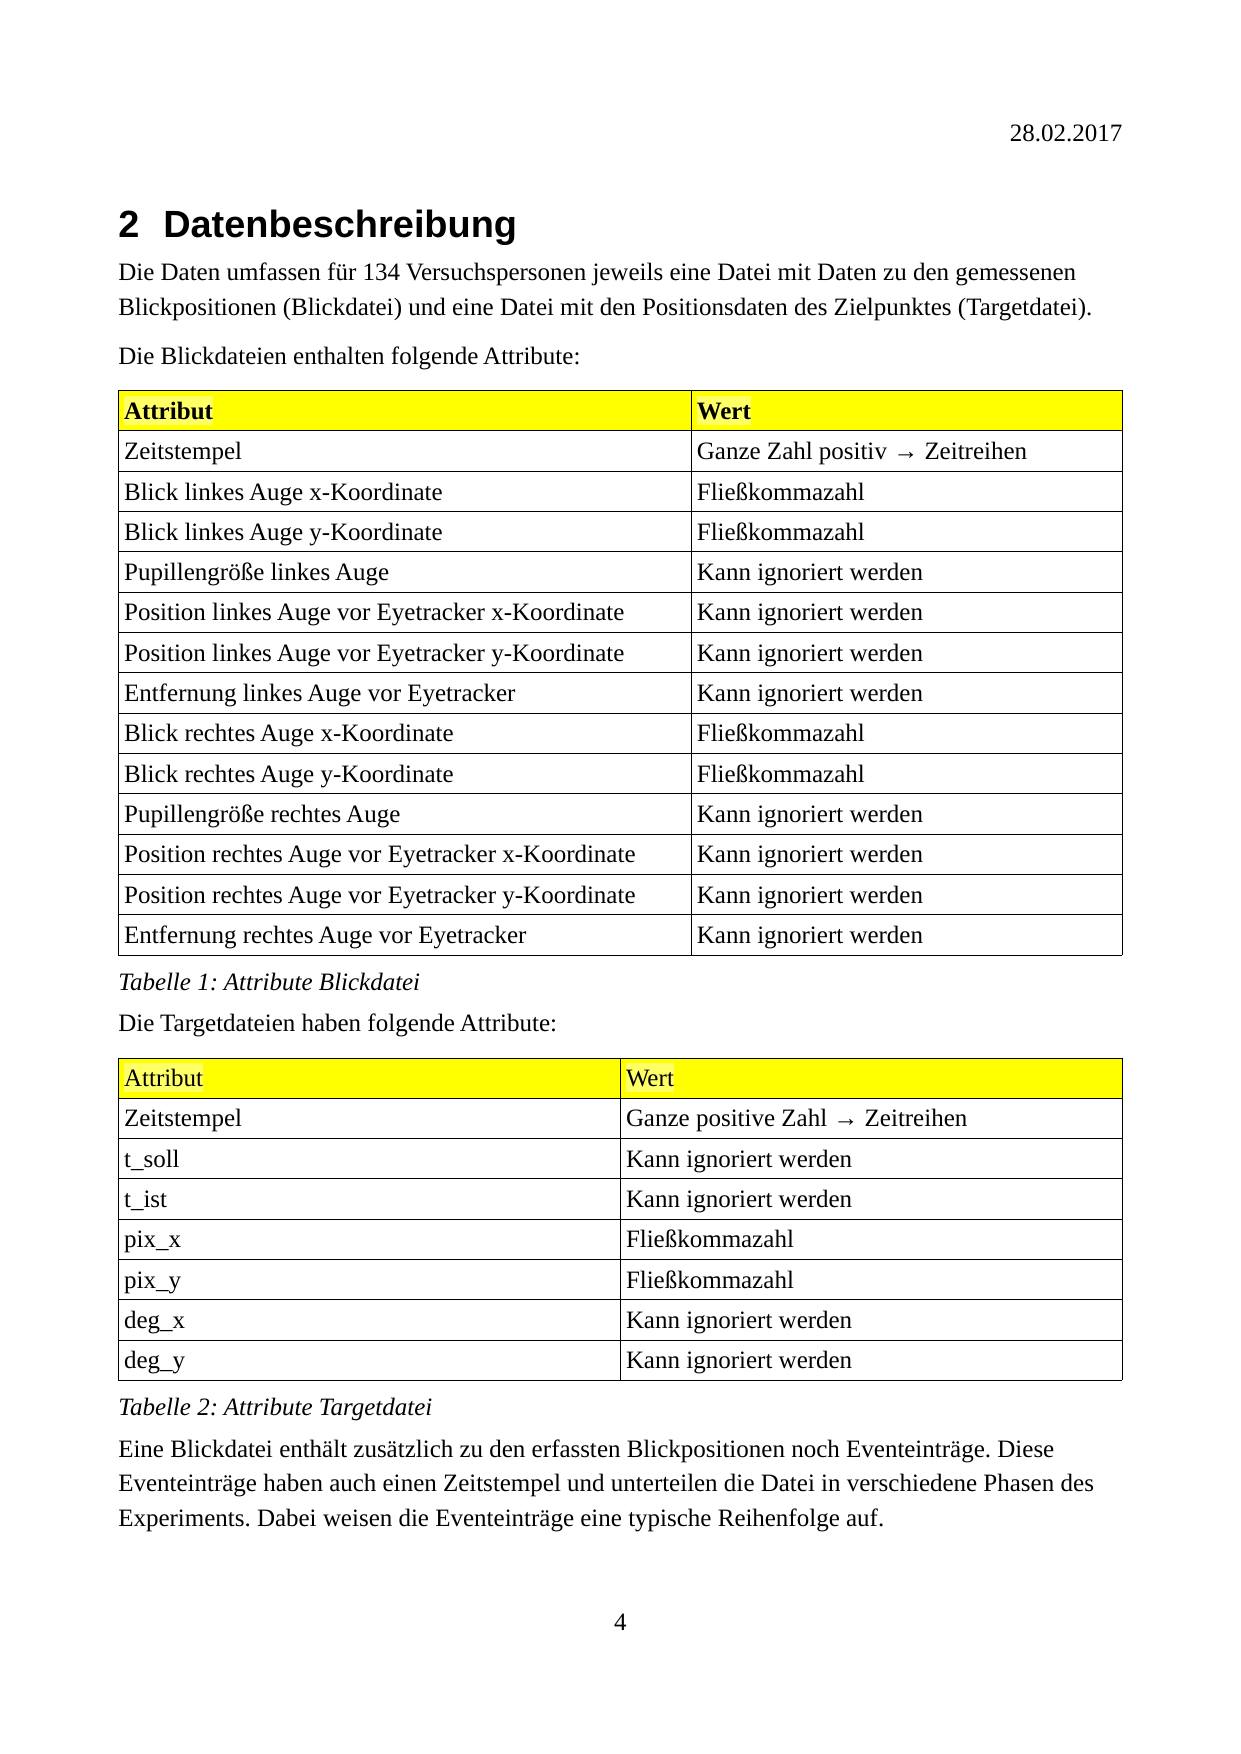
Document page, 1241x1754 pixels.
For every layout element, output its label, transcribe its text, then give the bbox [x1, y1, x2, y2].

table_cell Kann ignoriert werden [692, 552, 1122, 592]
table_cell Blick rechtes Auge x-Koordinate [119, 714, 691, 753]
table_cell Kann ignoriert werden [692, 673, 1122, 713]
table_cell Kann ignoriert werden [692, 915, 1122, 954]
table_cell Fließkommazahl [621, 1260, 1122, 1299]
table_cell Entfernung linkes Auge vor Eyetracker [119, 673, 691, 713]
table_cell deg_y [119, 1341, 620, 1380]
table_header Attribut [119, 391, 691, 430]
table_cell Kann ignoriert werden [621, 1300, 1122, 1339]
table_cell Blick linkes Auge y-Koordinate [119, 512, 691, 551]
subtitle Datenbeschreibung [118, 201, 1122, 245]
text Tabelle 2: Attribute Targetdatei [118, 1392, 1122, 1421]
table_header Attribut [119, 1059, 620, 1098]
table_cell Fließkommazahl [692, 754, 1122, 793]
table_cell t_ist [119, 1179, 620, 1219]
table_cell Kann ignoriert werden [692, 633, 1122, 672]
table_cell Kann ignoriert werden [692, 794, 1122, 833]
text Die Blickdateien enthalten folgende Attribute: [118, 341, 1122, 370]
table_cell Pupillengröße rechtes Auge [119, 794, 691, 833]
text Die Targetdateien haben folgende Attribute: [118, 1008, 1122, 1037]
table_cell Blick rechtes Auge y-Koordinate [119, 754, 691, 793]
table_cell Kann ignoriert werden [692, 875, 1122, 914]
table_cell pix_x [119, 1220, 620, 1259]
table_cell pix_y [119, 1260, 620, 1299]
table_cell Kann ignoriert werden [692, 593, 1122, 632]
table_cell Kann ignoriert werden [621, 1341, 1122, 1380]
table_header Wert [692, 391, 1122, 430]
table_cell deg_x [119, 1300, 620, 1339]
table_cell Position linkes Auge vor Eyetracker y-Koordinate [119, 633, 691, 672]
table_cell t_soll [119, 1139, 620, 1178]
table_cell Pupillengröße linkes Auge [119, 552, 691, 592]
table_cell Fließkommazahl [692, 472, 1122, 511]
table_header Wert [621, 1059, 1122, 1098]
table_cell Fließkommazahl [621, 1220, 1122, 1259]
table_cell Position linkes Auge vor Eyetracker x-Koordinate [119, 593, 691, 632]
table_cell Fließkommazahl [692, 714, 1122, 753]
table_cell Ganze positive Zahl → Zeitreihen [621, 1099, 1122, 1138]
table_cell Ganze Zahl positiv → Zeitreihen [692, 431, 1122, 471]
table_cell Zeitstempel [119, 1099, 620, 1138]
table_cell Zeitstempel [119, 431, 691, 471]
text Tabelle 1: Attribute Blickdatei [118, 967, 1122, 996]
table_cell Position rechtes Auge vor Eyetracker x-Koordinate [119, 835, 691, 874]
table_cell Kann ignoriert werden [692, 835, 1122, 874]
table_cell Kann ignoriert werden [621, 1139, 1122, 1178]
text Die Daten umfassen für 134 Versuchspersonen jeweils eine Datei mit Daten zu den gemessenen Blickpositionen (Blickdatei) und eine Datei mit den Positionsdaten des Zielpunktes (Targetdatei). [118, 257, 1122, 321]
table_cell Position rechtes Auge vor Eyetracker y-Koordinate [119, 875, 691, 914]
text Eine Blickdatei enthält zusätzlich zu den erfassten Blickpositionen noch Eventeinträge. Diese Eventeinträge haben auch einen Zeitstempel und unterteilen die Datei in verschiedene Phasen des Experiments. Dabei weisen die Eventeinträge eine typische Reihenfolge auf. [118, 1434, 1122, 1531]
table_cell Fließkommazahl [692, 512, 1122, 551]
table_cell Blick linkes Auge x-Koordinate [119, 472, 691, 511]
table_cell Entfernung rechtes Auge vor Eyetracker [119, 915, 691, 954]
table_cell Kann ignoriert werden [621, 1179, 1122, 1219]
